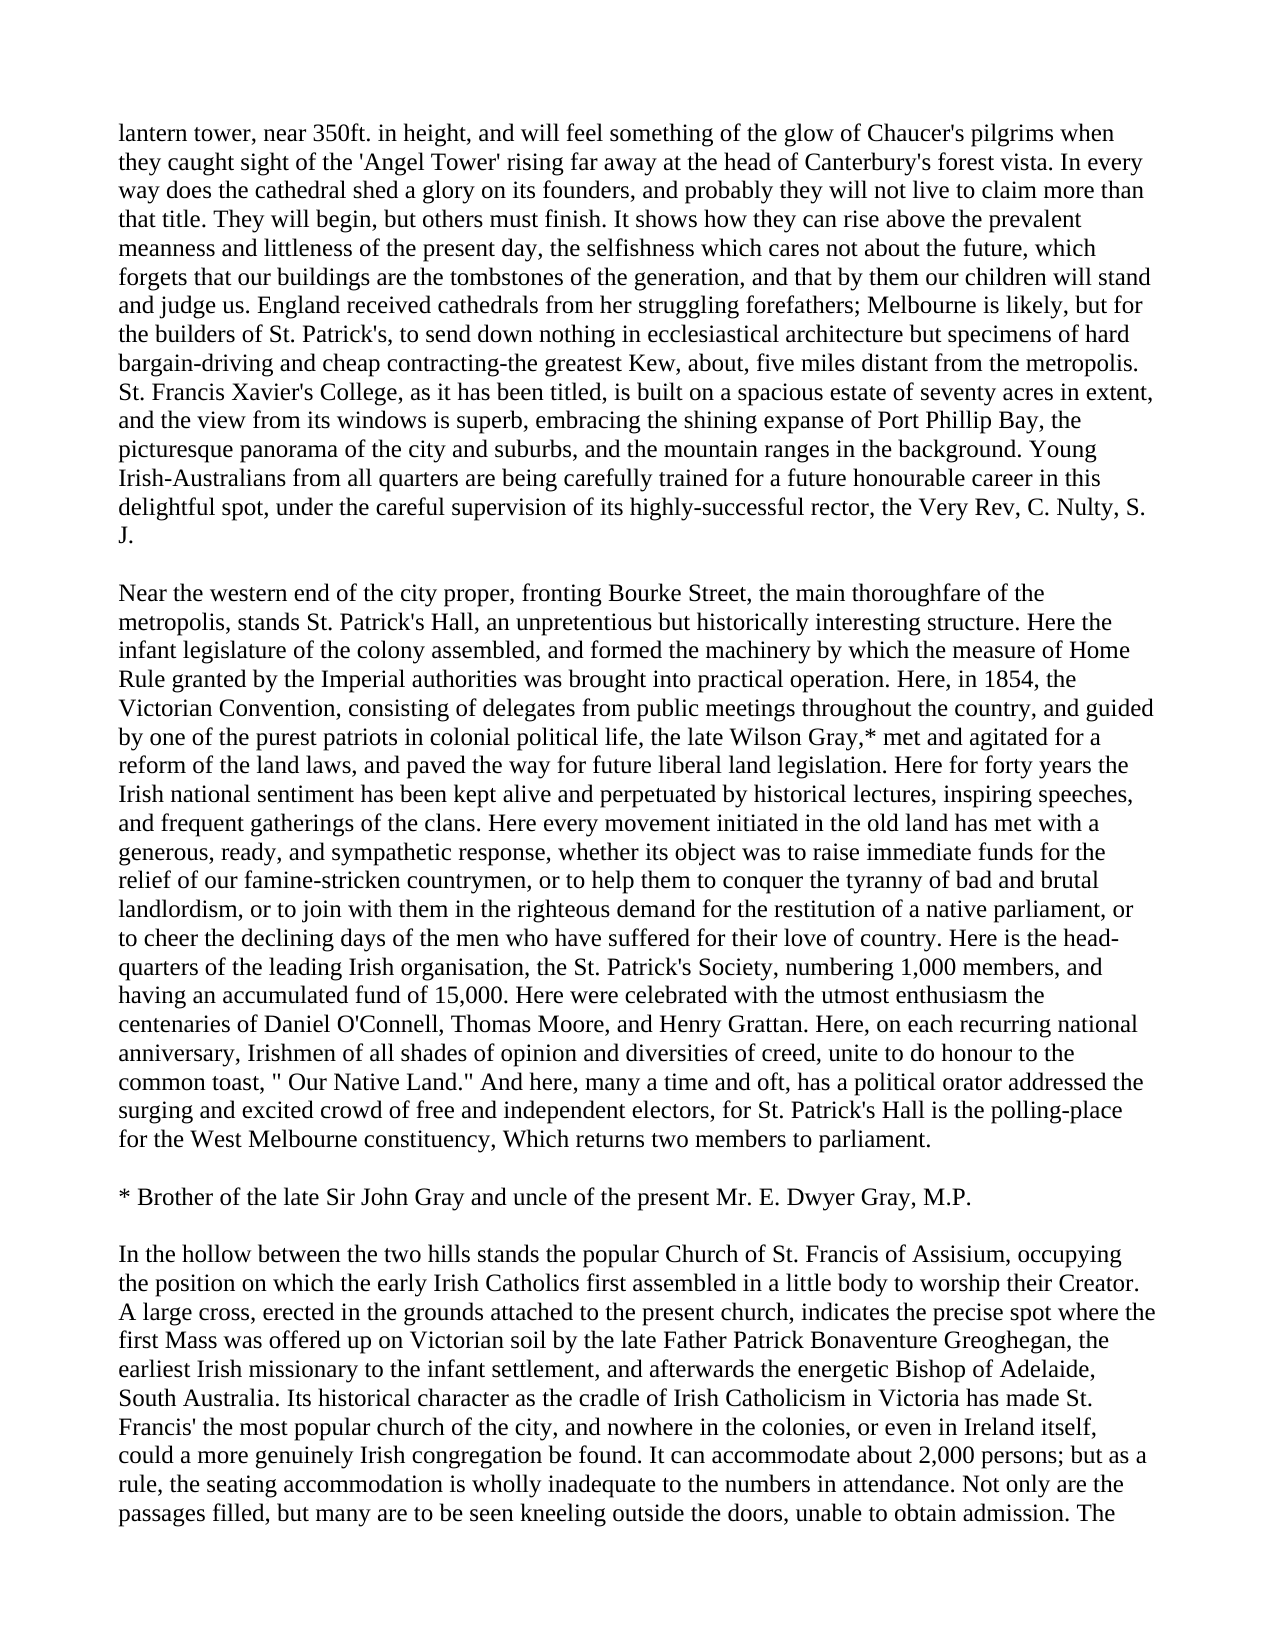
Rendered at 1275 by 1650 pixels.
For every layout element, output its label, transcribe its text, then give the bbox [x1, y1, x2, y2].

text lantern tower, near 350ft. in height, and will feel something of the glow of Chaucer's pilgrims when they caught sight of the 'Angel Tower' rising far away at the head of Canterbury's forest vista. In every way does the cathedral shed a glory on its founders, and probably they will not live to claim more than that title. They will begin, but others must finish. It shows how they can rise above the prevalent meanness and littleness of the present day, the selfishness which cares not about the future, which forgets that our buildings are the tombstones of the generation, and that by them our children will stand and judge us. England received cathedrals from her struggling forefathers; Melbourne is likely, but for the builders of St. Patrick's, to send down nothing in ecclesiastical architecture but specimens of hard bargain-driving and cheap contracting-the greatest Kew, about, five miles distant from the metropolis. St. Francis Xavier's College, as it has been titled, is built on a spacious estate of seventy acres in extent, and the view from its windows is superb, embracing the shining expanse of Port Phillip Bay, the picturesque panorama of the city and suburbs, and the mountain ranges in the background. Young Irish-Australians from all quarters are being carefully trained for a future honourable career in this delightful spot, under the careful supervision of its highly-successful rector, the Very Rev, C. Nulty, S. J. [118, 118, 1157, 549]
text * Brother of the late Sir John Gray and uncle of the present Mr. E. Dwyer Gray, M.P. [118, 1182, 1157, 1211]
text Near the western end of the city proper, fronting Bourke Street, the main thoroughfare of the metropolis, stands St. Patrick's Hall, an unpretentious but historically interesting structure. Here the infant legislature of the colony assembled, and formed the machinery by which the measure of Home Rule granted by the Imperial authorities was brought into practical operation. Here, in 1854, the Victorian Convention, consisting of delegates from public meetings throughout the country, and guided by one of the purest patriots in colonial political life, the late Wilson Gray,* met and agitated for a reform of the land laws, and paved the way for future liberal land legislation. Here for forty years the Irish national sentiment has been kept alive and perpetuated by historical lectures, inspiring speeches, and frequent gatherings of the clans. Here every movement initiated in the old land has met with a generous, ready, and sympathetic response, whether its object was to raise immediate funds for the relief of our famine-stricken countrymen, or to help them to conquer the tyranny of bad and brutal landlordism, or to join with them in the righteous demand for the restitution of a native parliament, or to cheer the declining days of the men who have suffered for their love of country. Here is the head-quarters of the leading Irish organisation, the St. Patrick's Society, numbering 1,000 members, and having an accumulated fund of 15,000. Here were celebrated with the utmost enthusiasm the centenaries of Daniel O'Connell, Thomas Moore, and Henry Grattan. Here, on each recurring national anniversary, Irishmen of all shades of opinion and diversities of creed, unite to do honour to the common toast, " Our Native Land." And here, many a time and oft, has a political orator addressed the surging and excited crowd of free and independent electors, for St. Patrick's Hall is the polling-place for the West Melbourne constituency, Which returns two members to parliament. [118, 578, 1157, 1153]
text In the hollow between the two hills stands the popular Church of St. Francis of Assisium, occupying the position on which the early Irish Catholics first assembled in a little body to worship their Creator. A large cross, erected in the grounds attached to the present church, indicates the precise spot where the first Mass was offered up on Victorian soil by the late Father Patrick Bonaventure Greoghegan, the earliest Irish missionary to the infant settlement, and afterwards the energetic Bishop of Adelaide, South Australia. Its historical character as the cradle of Irish Catholicism in Victoria has made St. Francis' the most popular church of the city, and nowhere in the colonies, or even in Ireland itself, could a more genuinely Irish congregation be found. It can accommodate about 2,000 persons; but as a rule, the seating accommodation is wholly inadequate to the numbers in attendance. Not only are the passages filled, but many are to be seen kneeling outside the doors, unable to obtain admission. The [118, 1239, 1157, 1527]
